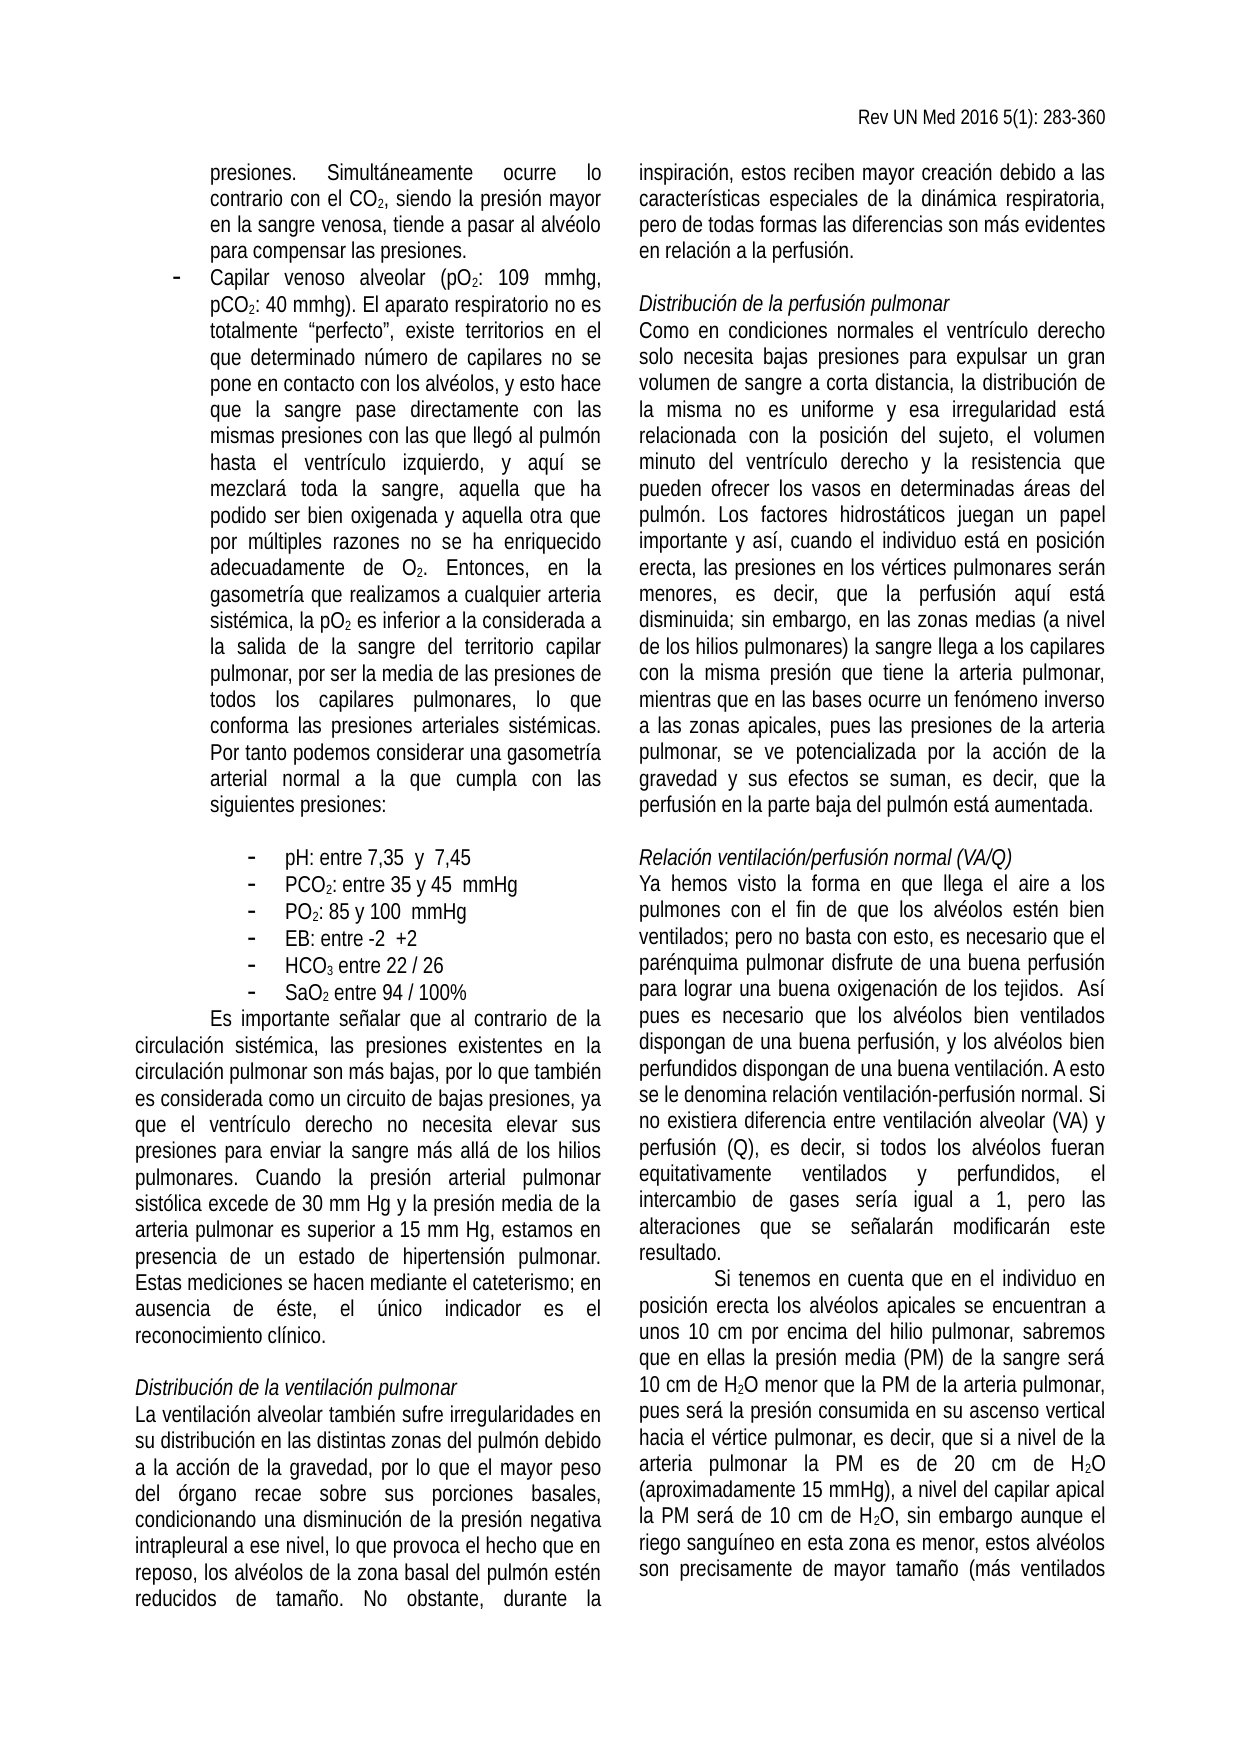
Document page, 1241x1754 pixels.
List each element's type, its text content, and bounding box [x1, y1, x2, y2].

list SaO2 entre 94 / 100% [247, 978, 601, 1005]
text Distribución de la ventilación pulmonar [135, 1374, 601, 1401]
text Si tenemos en cuenta que en el individuo en posición erecta los alvéolos apicales se encuentran a unos 10 cm por encima del hilio pulmonar, sabremos que en ellas la presión media (PM) de la sangre será 10 cm de H2O menor que la PM de la arteria pulmonar, pues será la presión consumida en su ascenso vertical hacia el vértice pulmonar, es decir, que si a nivel de la arteria pulmonar la PM es de 20 cm de H2O (aproximadamente 15 mmHg), a nivel del capilar apical la PM será de 10 cm de H2O, sin embargo aunque el riego sanguíneo en esta zona es menor, estos alvéolos son precisamente de mayor tamaño (más ventilados [639, 1265, 1106, 1582]
list Capilar venoso alveolar (pO2: 109 mmhg, pCO2: 40 mmhg). El aparato respiratorio no es totalmente “perfecto”, existe territorios en el que determinado número de capilares no se pone en contacto con los alvéolos, y esto hace que la sangre pase directamente con las mismas presiones con las que llegó al pulmón hasta el ventrículo izquierdo, y aquí se mezclará toda la sangre, aquella que ha podido ser bien oxigenada y aquella otra que por múltiples razones no se ha enriquecido adecuadamente de O2. Entonces, en la gasometría que realizamos a cualquier arteria sistémica, la pO2 es inferior a la considerada a la salida de la sangre del territorio capilar pulmonar, por ser la media de las presiones de todos los capilares pulmonares, lo que conforma las presiones arteriales sistémicas. Por tanto podemos considerar una gasometría arterial normal a la que cumpla con las siguientes presiones: [172, 264, 601, 818]
list PO2: 85 y 100 mmHg [247, 898, 601, 925]
text Ya hemos visto la forma en que llega el aire a los pulmones con el fin de que los alvéolos estén bien ventilados; pero no basta con esto, es necesario que el parénquima pulmonar disfrute de una buena perfusión para lograr una buena oxigenación de los tejidos. Así pues es necesario que los alvéolos bien ventilados dispongan de una buena perfusión, y los alvéolos bien perfundidos dispongan de una buena ventilación. A esto se le denomina relación ventilación-perfusión normal. Si no existiera diferencia entre ventilación alveolar (VA) y perfusión (Q), es decir, si todos los alvéolos fueran equitativamente ventilados y perfundidos, el intercambio de gases sería igual a 1, pero las alteraciones que se señalarán modificarán este resultado. [639, 870, 1106, 1265]
text inspiración, estos reciben mayor creación debido a las características especiales de la dinámica respiratoria, pero de todas formas las diferencias son más evidentes en relación a la perfusión. [639, 158, 1106, 264]
text Distribución de la perfusión pulmonar [639, 290, 1106, 317]
text La ventilación alveolar también sufre irregularidades en su distribución en las distintas zonas del pulmón debido a la acción de la gravedad, por lo que el mayor peso del órgano recae sobre sus porciones basales, condicionando una disminución de la presión negativa intrapleural a ese nivel, lo que provoca el hecho que en reposo, los alvéolos de la zona basal del pulmón estén reducidos de tamaño. No obstante, durante la [135, 1401, 601, 1612]
text Relación ventilación/perfusión normal (VA/Q) [639, 844, 1106, 870]
list HCO3 entre 22 / 26 [247, 952, 601, 978]
list presiones. Simultáneamente ocurre lo contrario con el CO2, siendo la presión mayor en la sangre venosa, tiende a pasar al alvéolo para compensar las presiones. [172, 158, 601, 264]
list pH: entre 7,35 y 7,45 [247, 844, 601, 871]
list EB: entre -2 +2 [247, 925, 601, 952]
text Como en condiciones normales el ventrículo derecho solo necesita bajas presiones para expulsar un gran volumen de sangre a corta distancia, la distribución de la misma no es uniforme y esa irregularidad está relacionada con la posición del sujeto, el volumen minuto del ventrículo derecho y la resistencia que pueden ofrecer los vasos en determinadas áreas del pulmón. Los factores hidrostáticos juegan un papel importante y así, cuando el individuo está en posición erecta, las presiones en los vértices pulmonares serán menores, es decir, que la perfusión aquí está disminuida; sin embargo, en las zonas medias (a nivel de los hilios pulmonares) la sangre llega a los capilares con la misma presión que tiene la arteria pulmonar, mientras que en las bases ocurre un fenómeno inverso a las zonas apicales, pues las presiones de la arteria pulmonar, se ve potencializada por la acción de la gravedad y sus efectos se suman, es decir, que la perfusión en la parte baja del pulmón está aumentada. [639, 317, 1106, 817]
text Es importante señalar que al contrario de la circulación sistémica, las presiones existentes en la circulación pulmonar son más bajas, por lo que también es considerada como un circuito de bajas presiones, ya que el ventrículo derecho no necesita elevar sus presiones para enviar la sangre más allá de los hilios pulmonares. Cuando la presión arterial pulmonar sistólica excede de 30 mm Hg y la presión media de la arteria pulmonar es superior a 15 mm Hg, estamos en presencia de un estado de hipertensión pulmonar. Estas mediciones se hacen mediante el cateterismo; en ausencia de éste, el único indicador es el reconocimiento clínico. [135, 1005, 601, 1348]
list PCO2: entre 35 y 45 mmHg [247, 871, 601, 898]
